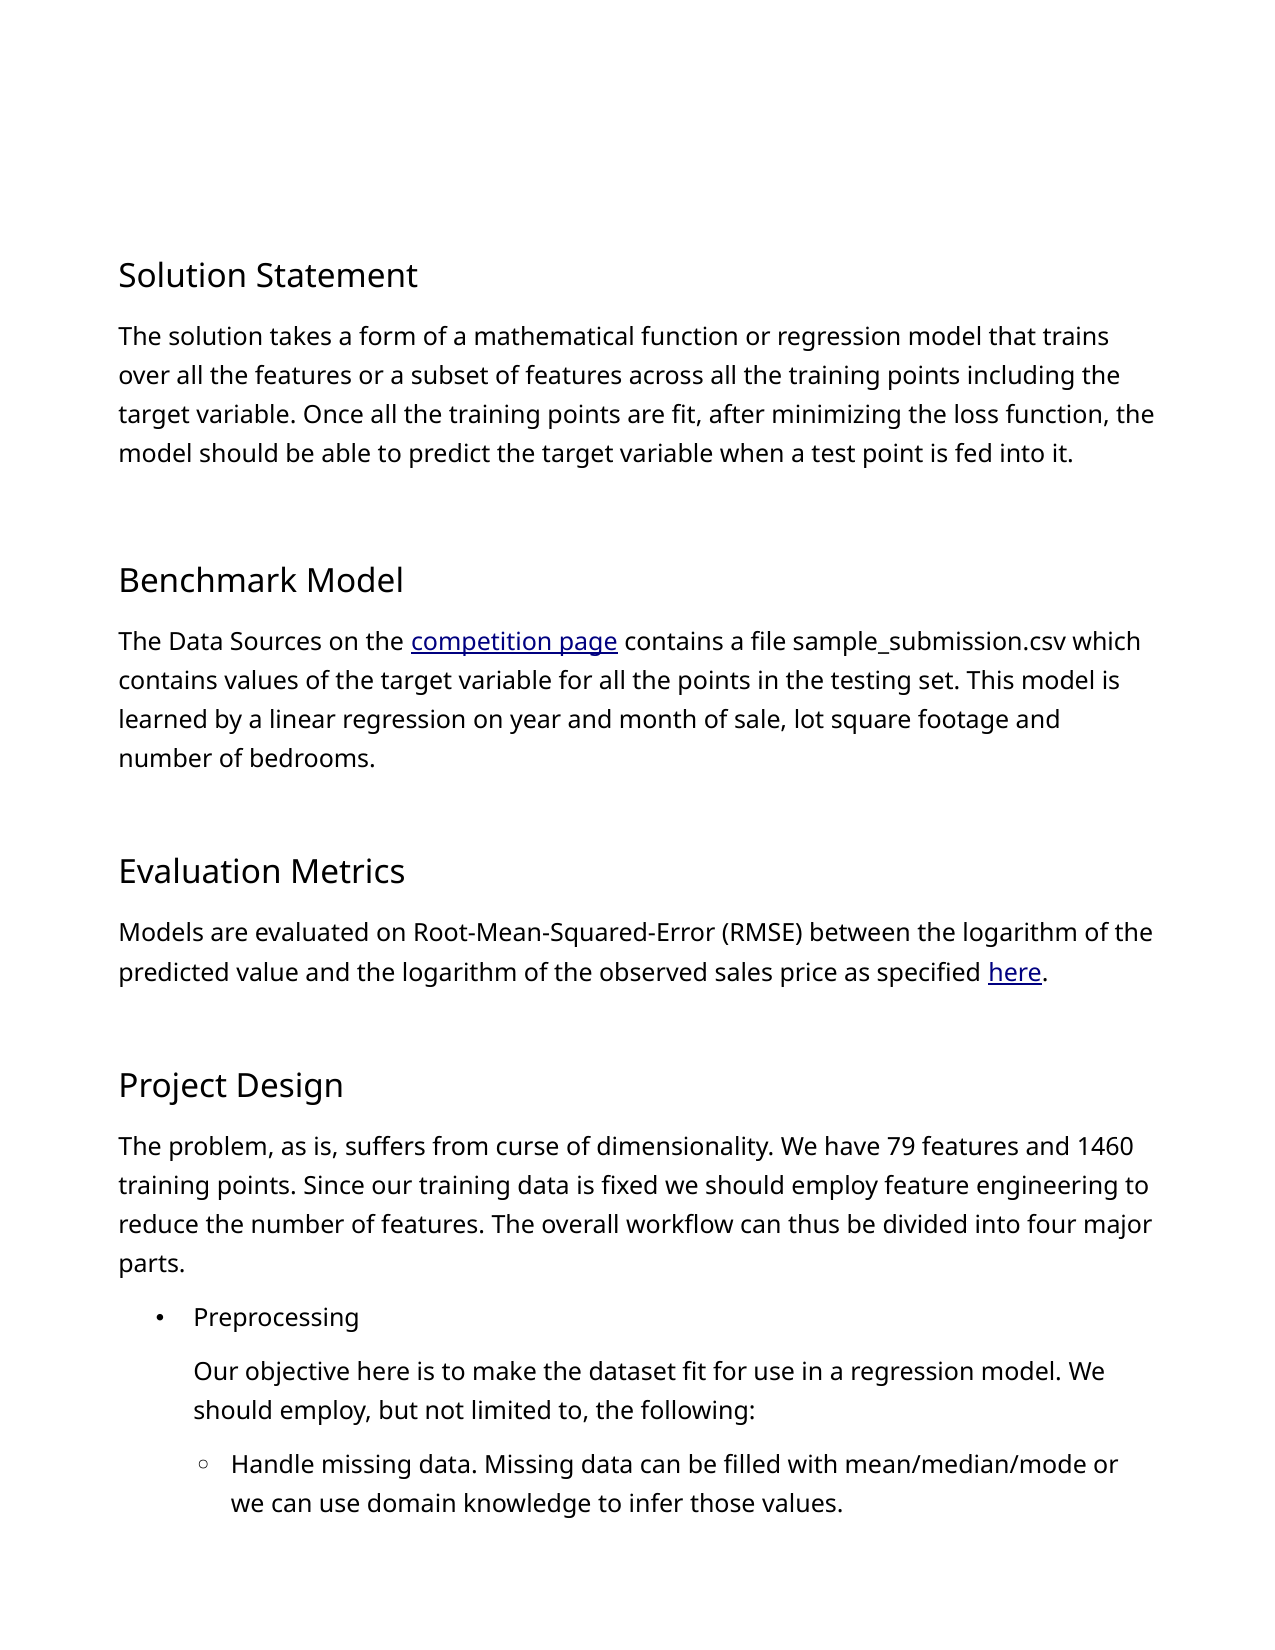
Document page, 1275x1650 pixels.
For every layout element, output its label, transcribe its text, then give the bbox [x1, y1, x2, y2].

text Solution Statement [118, 252, 1157, 297]
list Our objective here is to make the dataset fit for use in a regression model. We should employ, but not limited to, the following: [156, 1353, 1157, 1427]
text Models are evaluated on Root-Mean-Squared-Error (RMSE) between the logarithm of the predicted value and the logarithm of the observed sales price as specified here. [118, 915, 1157, 988]
text Benchmark Model [118, 556, 1157, 602]
list Handle missing data. Missing data can be filled with mean/median/mode or we can use domain knowledge to infer those values. [193, 1446, 1157, 1519]
list Preprocessing [156, 1300, 1157, 1334]
text The solution takes a form of a mathematical function or regression model that trains over all the features or a subset of features across all the training points including the target variable. Once all the training points are fit, after minimizing the loss function, the model should be able to predict the target variable when a test point is fed into it. [118, 318, 1157, 470]
text Evaluation Metrics [118, 848, 1157, 894]
text The Data Sources on the competition page contains a file sample_submission.csv which contains values of the target variable for all the points in the testing set. This model is learned by a linear regression on year and month of sale, lot square footage and number of bedrooms. [118, 623, 1157, 775]
text The problem, as is, suffers from curse of dimensionality. We have 79 features and 1460 training points. Since our training data is fixed we should employ feature engineering to reduce the number of features. The overall workflow can thus be divided into four major parts. [118, 1128, 1157, 1280]
text Project Design [118, 1062, 1157, 1107]
